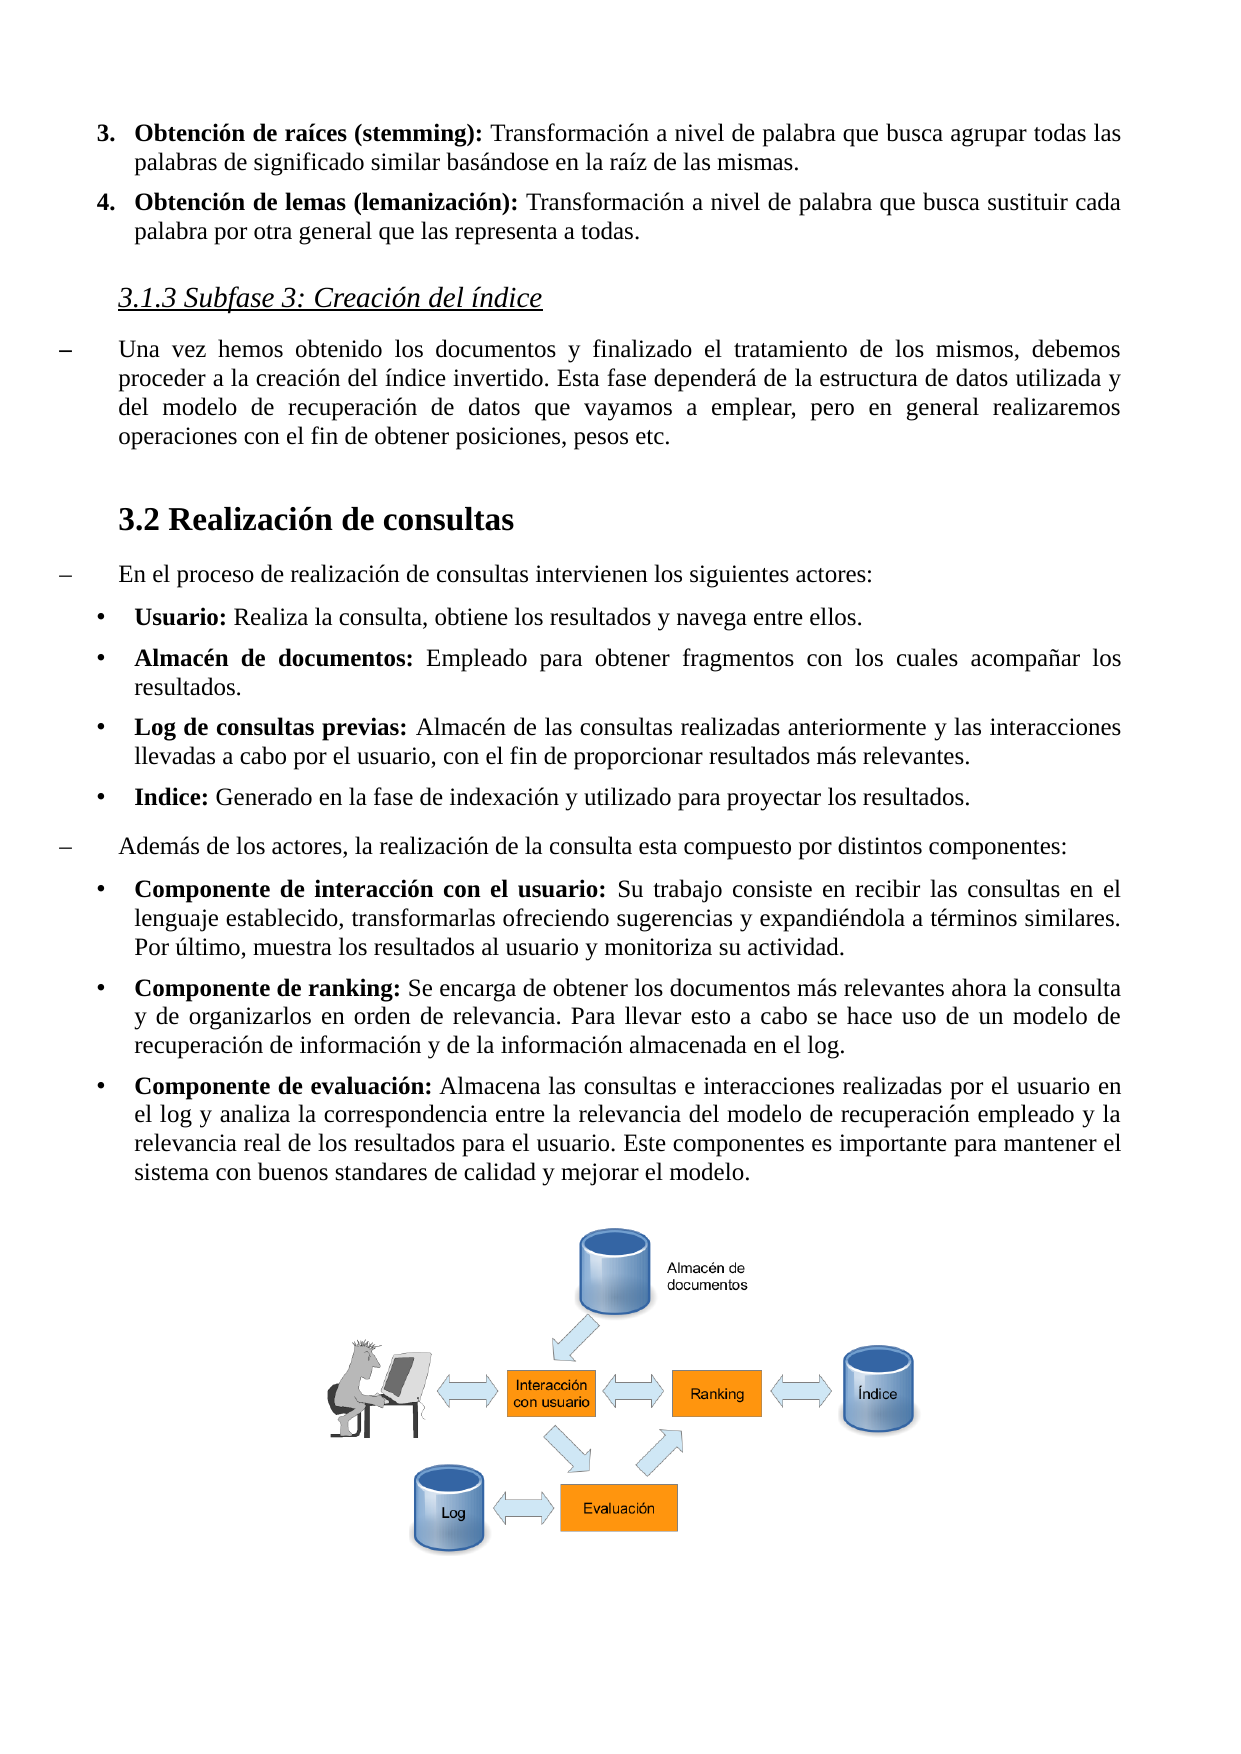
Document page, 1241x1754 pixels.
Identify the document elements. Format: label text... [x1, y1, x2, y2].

list Indice: Generado en la fase de indexación y utilizado para proyectar los resultados. [97, 782, 1122, 810]
text 3.2 Realización de consultas [118, 500, 1122, 538]
text – En el proceso de realización de consultas intervienen los siguientes actores: [59, 559, 1122, 587]
list Usuario: Realiza la consulta, obtiene los resultados y navega entre ellos. [97, 602, 1122, 631]
text 3.1.3 Subfase 3: Creación del índice [118, 280, 1122, 314]
list Obtención de raíces (stemming): Transformación a nivel de palabra que busca agrupar todas las palabras de significado similar basándose en la raíz de las mismas. [97, 118, 1122, 176]
list Almacén de documentos: Empleado para obtener fragmentos con los cuales acompañar los resultados. [97, 643, 1122, 700]
text – Además de los actores, la realización de la consulta esta compuesto por distintos componentes: [59, 831, 1122, 860]
text – Una vez hemos obtenido los documentos y finalizado el tratamiento de los mismos, debemos proceder a la creación del índice invertido. Esta fase dependerá de la estructura de datos utilizada y del modelo de recuperación de datos que vayamos a emplear, pero en general realizaremos operaciones con el fin de obtener posiciones, pesos etc. [59, 334, 1122, 449]
list Componente de ranking: Se encarga de obtener los documentos más relevantes ahora la consulta y de organizarlos en orden de relevancia. Para llevar esto a cabo se hace uso de un modelo de recuperación de información y de la información almacenada en el log. [97, 973, 1122, 1059]
list Componente de interacción con el usuario: Su trabajo consiste en recibir las consultas en el lenguaje establecido, transformarlas ofreciendo sugerencias y expandiéndola a términos similares. Por último, muestra los resultados al usuario y monitoriza su actividad. [97, 874, 1122, 961]
list Obtención de lemas (lemanización): Transformación a nivel de palabra que busca sustituir cada palabra por otra general que las representa a todas. [97, 187, 1122, 245]
picture [317, 1221, 923, 1556]
list Log de consultas previas: Almacén de las consultas realizadas anteriormente y las interacciones llevadas a cabo por el usuario, con el fin de proporcionar resultados más relevantes. [97, 712, 1122, 770]
list Componente de evaluación: Almacena las consultas e interacciones realizadas por el usuario en el log y analiza la correspondencia entre la relevancia del modelo de recuperación empleado y la relevancia real de los resultados para el usuario. Este componentes es importante para mantener el sistema con buenos standares de calidad y mejorar el modelo. [97, 1071, 1122, 1186]
